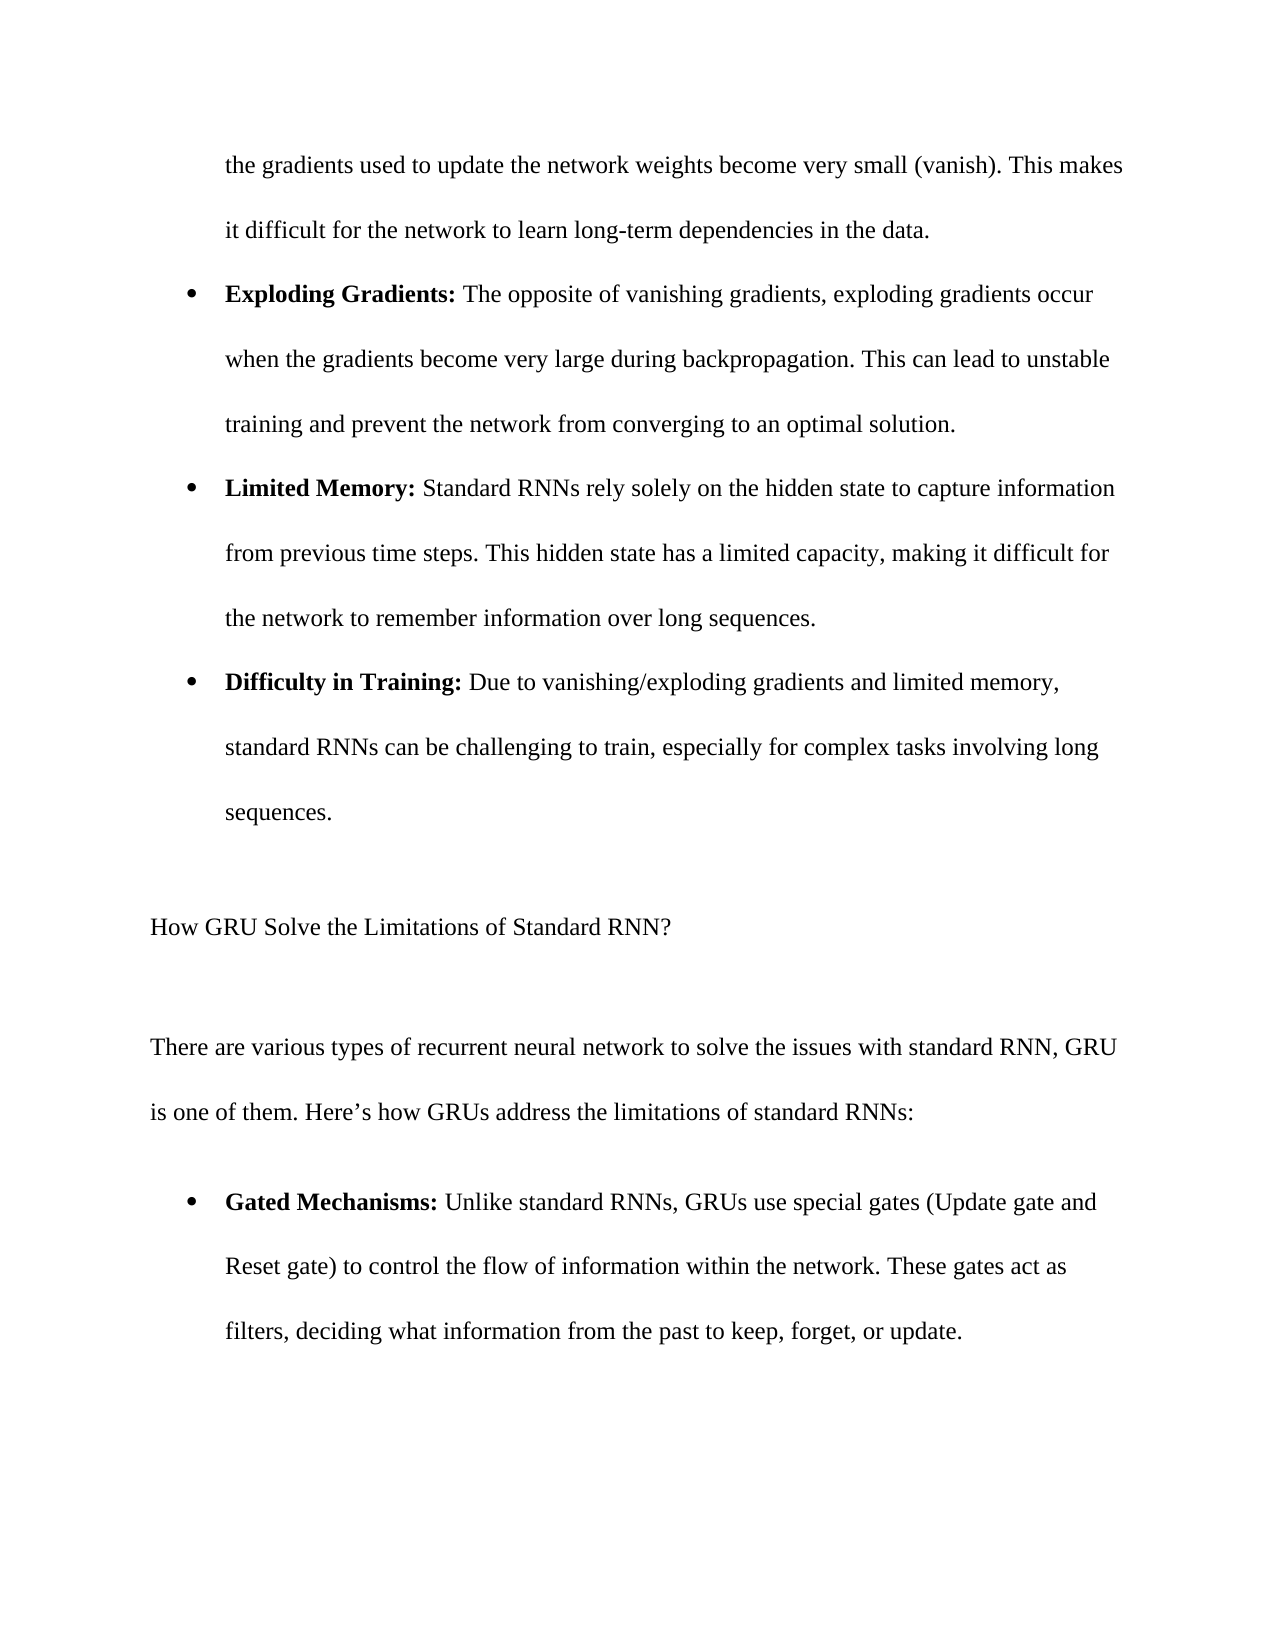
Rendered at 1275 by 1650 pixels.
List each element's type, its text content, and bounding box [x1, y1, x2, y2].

list the gradients used to update the network weights become very small (vanish). This makes it difficult for the network to learn long-term dependencies in the data. [187, 150, 1125, 243]
list Exploding Gradients: The opposite of vanishing gradients, exploding gradients occur when the gradients become very large during backpropagation. This can lead to unstable training and prevent the network from converging to an optimal solution. [187, 279, 1125, 437]
list Gated Mechanisms: Unlike standard RNNs, GRUs use special gates (Update gate and Reset gate) to control the flow of information within the network. These gates act as filters, deciding what information from the past to keep, forget, or update. [187, 1187, 1125, 1345]
list Difficulty in Training: Due to vanishing/exploding gradients and limited memory, standard RNNs can be challenging to train, especially for complex tasks involving long sequences. [187, 667, 1125, 826]
subtitle How GRU Solve the Limitations of Standard RNN? [150, 912, 1125, 940]
text There are various types of recurrent neural network to solve the issues with standard RNN, GRU is one of them. Here’s how GRUs address the limitations of standard RNNs: [150, 1032, 1125, 1126]
list Limited Memory: Standard RNNs rely solely on the hidden state to capture information from previous time steps. This hidden state has a limited capacity, making it difficult for the network to remember information over long sequences. [187, 473, 1125, 632]
